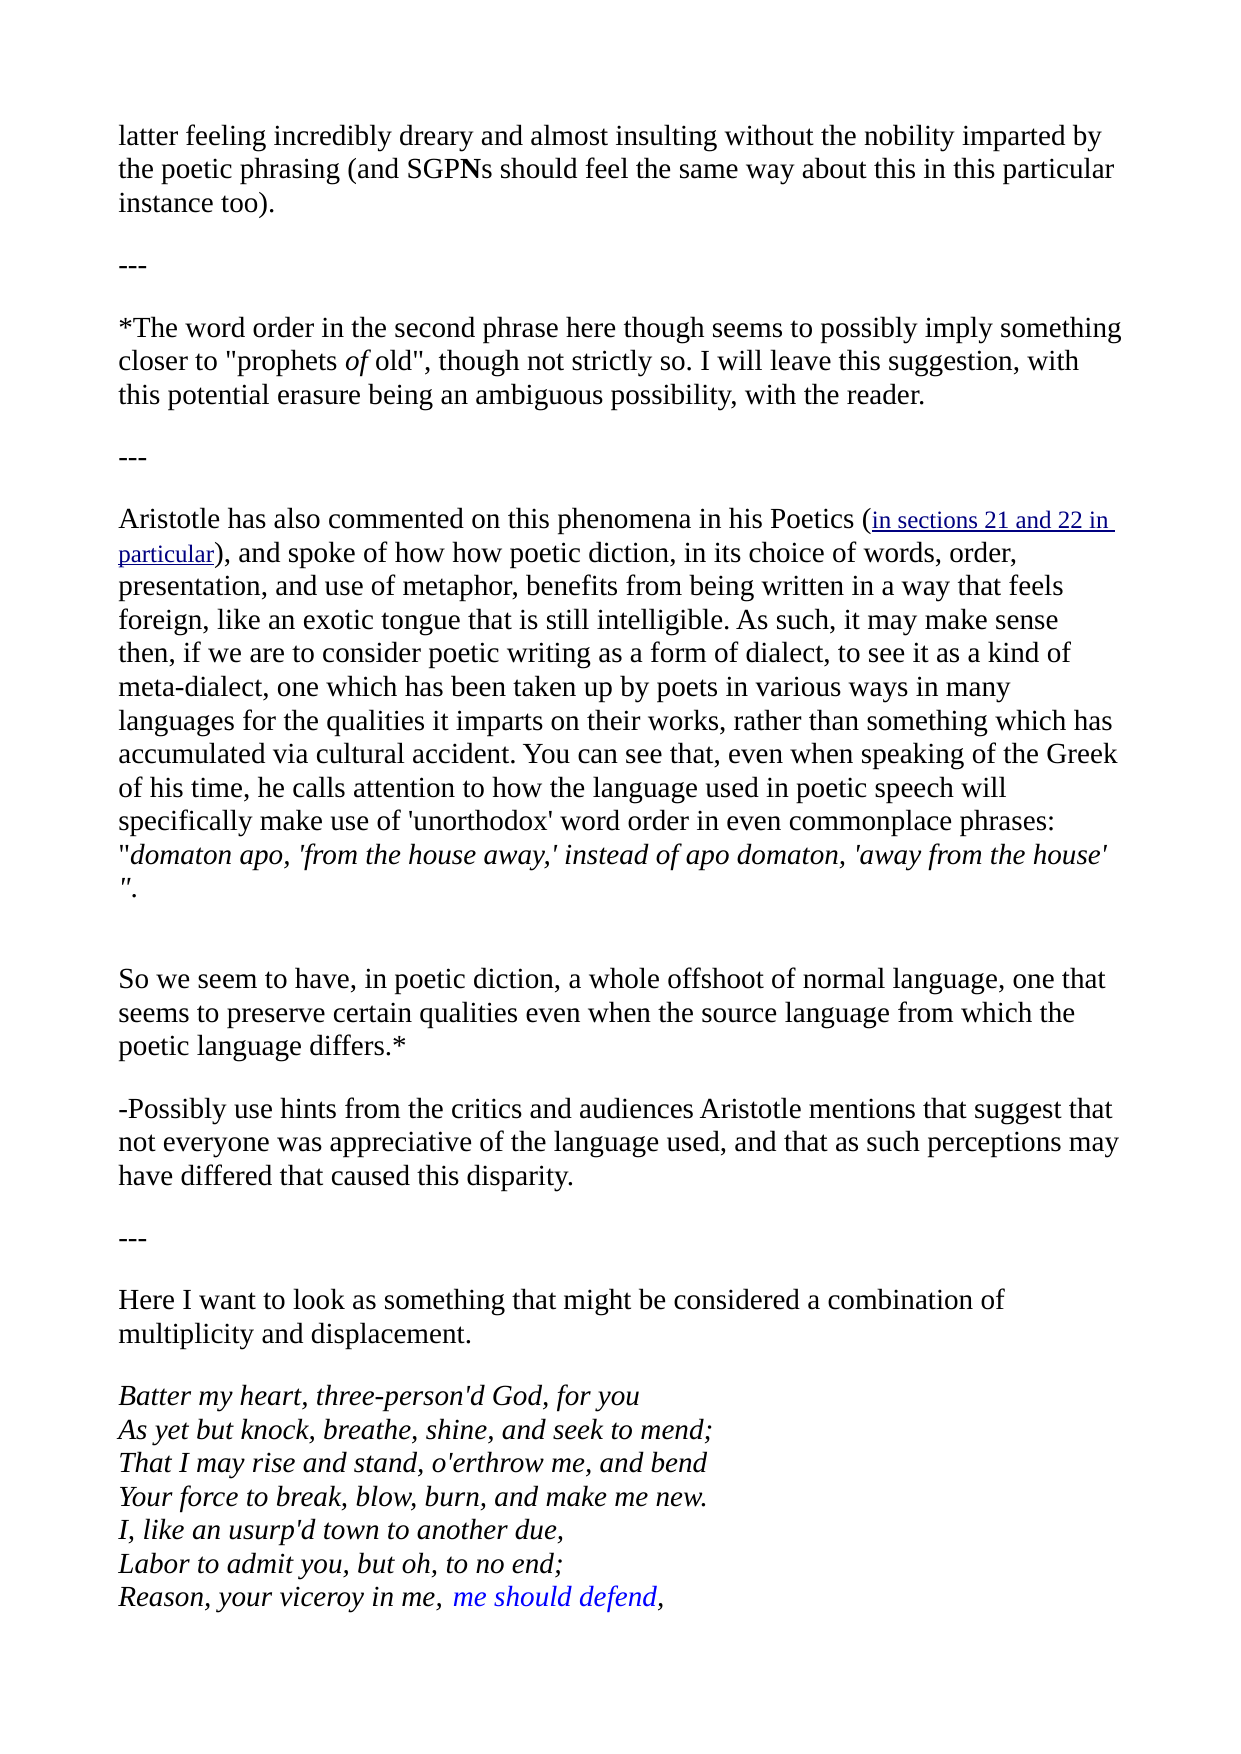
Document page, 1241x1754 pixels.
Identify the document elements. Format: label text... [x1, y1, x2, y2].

text --- [118, 1220, 1122, 1254]
text latter feeling incredibly dreary and almost insulting without the nobility imparted by the poetic phrasing (and SGPNs should feel the same way about this in this particular instance too). [118, 118, 1122, 219]
text --- [118, 247, 1122, 281]
text --- [118, 439, 1122, 473]
text *The word order in the second phrase here though seems to possibly imply something closer to "prophets of old", though not strictly so. I will leave this suggestion, with this potential erasure being an ambiguous possibility, with the reader. [118, 310, 1122, 410]
text Here I want to look as something that might be considered a combination of multiplicity and displacement. [118, 1282, 1122, 1349]
text Aristotle has also commented on this phenomena in his Poetics (in sections 21 and 22 in particular), and spoke of how how poetic diction, in its choice of words, order, presentation, and use of metaphor, benefits from being written in a way that feels foreign, like an exotic tongue that is still intelligible. As such, it may make sense then, if we are to consider poetic writing as a form of dialect, to see it as a kind of meta-dialect, one which has been taken up by poets in various ways in many languages for the qualities it imparts on their works, rather than something which has accumulated via cultural accident. You can see that, even when speaking of the Greek of his time, he calls attention to how the language used in poetic speech will specifically make use of 'unorthodox' word order in even commonplace phrases: "domaton apo, 'from the house away,' instead of apo domaton, 'away from the house' ". [118, 501, 1122, 904]
text -Possibly use hints from the critics and audiences Aristotle mentions that suggest that not everyone was appreciative of the language used, and that as such perceptions may have differed that caused this disparity. [118, 1091, 1122, 1191]
text Batter my heart, three-person'd God, for you As yet but knock, breathe, shine, and seek to mend; That I may rise and stand, o'erthrow me, and bend Your force to break, blow, burn, and make me new. I, like an usurp'd town to another due, Labor to admit you, but oh, to no end; Reason, your viceroy in me, me should defend, [118, 1378, 1122, 1613]
text So we seem to have, in poetic diction, a whole offshoot of normal language, one that seems to preserve certain qualities even when the source language from which the poetic language differs.* [118, 961, 1122, 1062]
